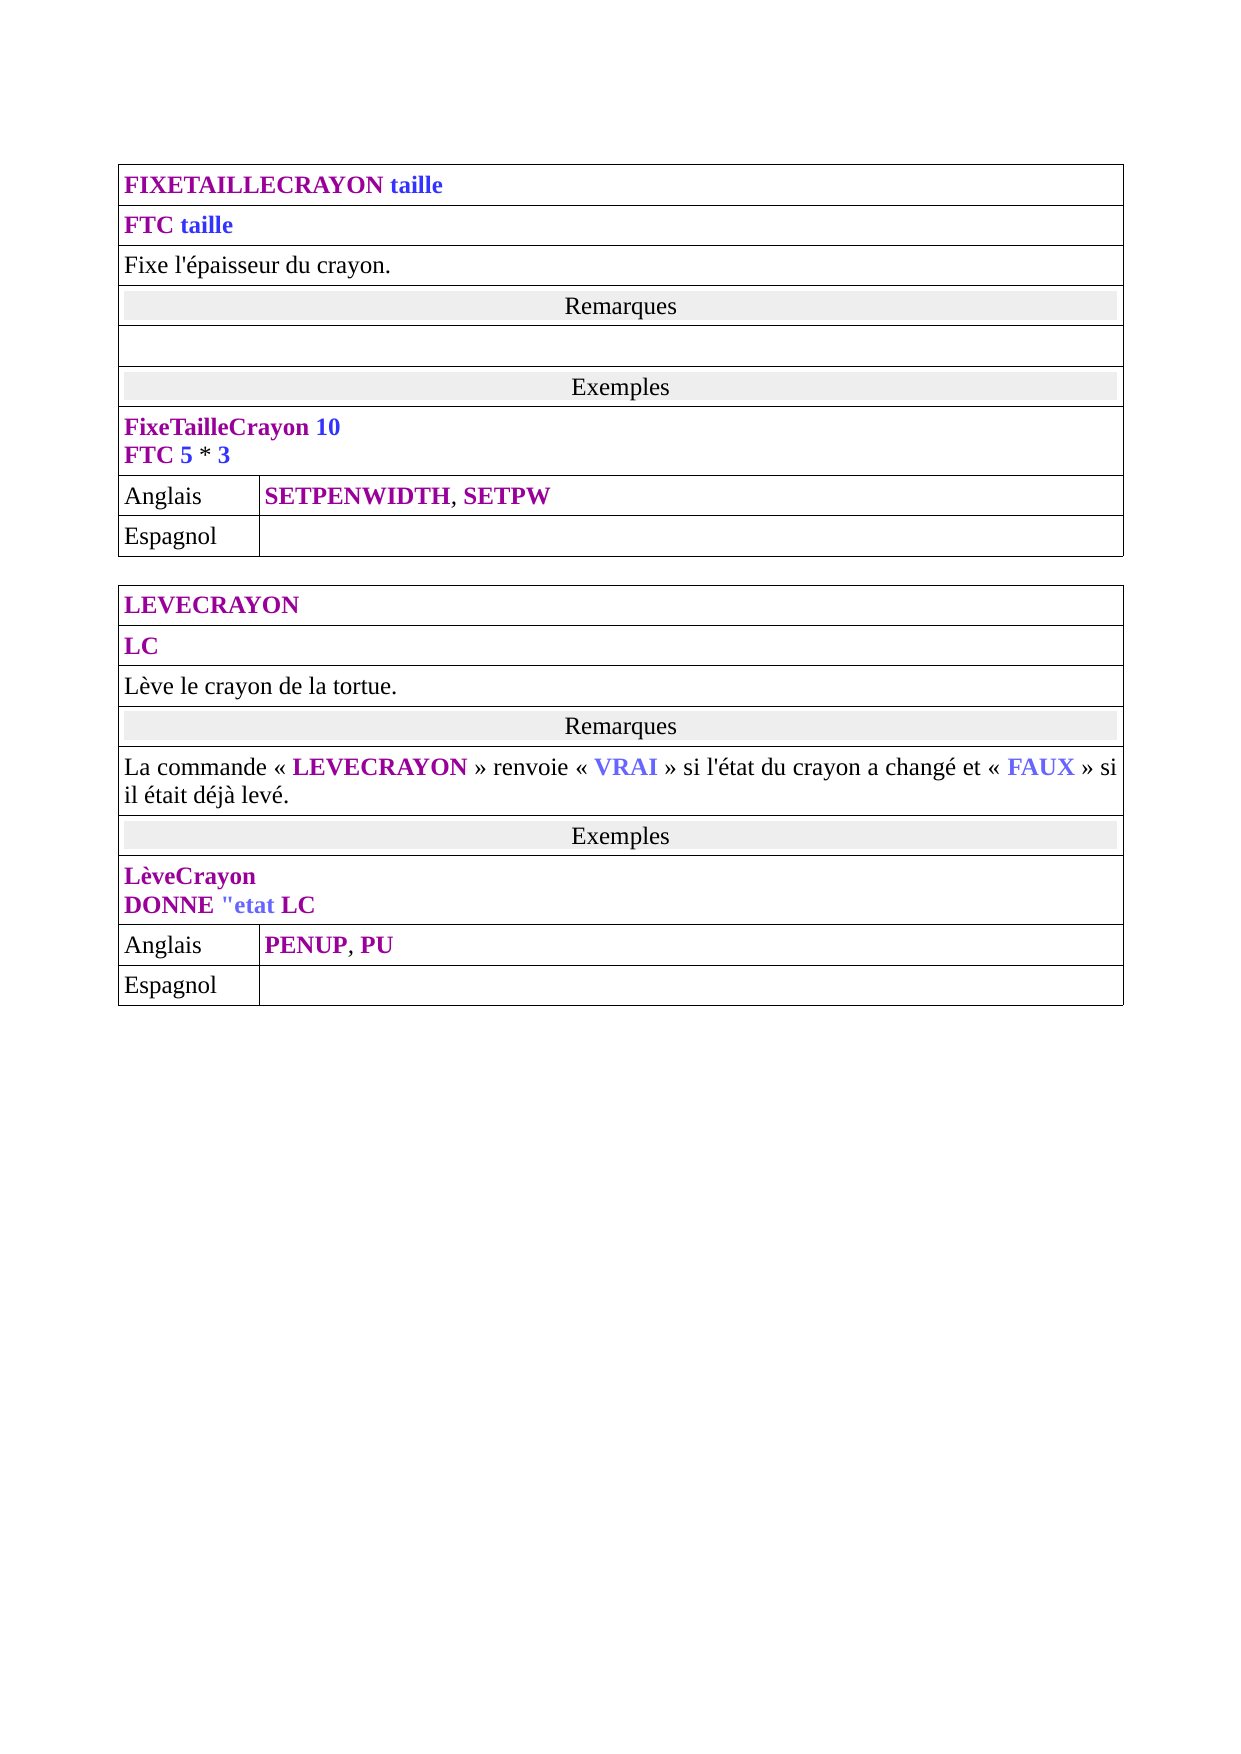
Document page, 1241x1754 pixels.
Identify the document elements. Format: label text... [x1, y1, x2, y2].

table_cell [260, 516, 1123, 556]
table_cell LèveCrayon DONNE "etat LC [119, 856, 1123, 924]
table_cell Exemples [119, 816, 1123, 855]
table_cell Espagnol [119, 966, 259, 1005]
table_cell PENUP, PU [260, 925, 1123, 964]
table_cell FixeTailleCrayon 10 FTC 5 * 3 [119, 407, 1123, 475]
table_cell [260, 966, 1123, 1005]
table_cell FTC taille [119, 206, 1123, 245]
table_cell La commande « LEVECRAYON » renvoie « VRAI » si l'état du crayon a changé et « FAUX » si il était déjà levé. [119, 747, 1123, 815]
table_cell Remarques [119, 707, 1123, 746]
table_header LEVECRAYON [119, 586, 1123, 625]
table_cell Remarques [119, 286, 1123, 325]
table_cell LC [119, 626, 1123, 665]
table_cell Anglais [119, 925, 259, 964]
table_cell [119, 326, 1123, 366]
table_cell Exemples [119, 367, 1123, 406]
table_header FIXETAILLECRAYON taille [119, 165, 1123, 204]
table_cell Anglais [119, 476, 259, 515]
table_cell Lève le crayon de la tortue. [119, 666, 1123, 706]
table_cell Fixe l'épaisseur du crayon. [119, 246, 1123, 285]
table_cell Espagnol [119, 516, 259, 556]
table_cell SETPENWIDTH, SETPW [260, 476, 1123, 515]
